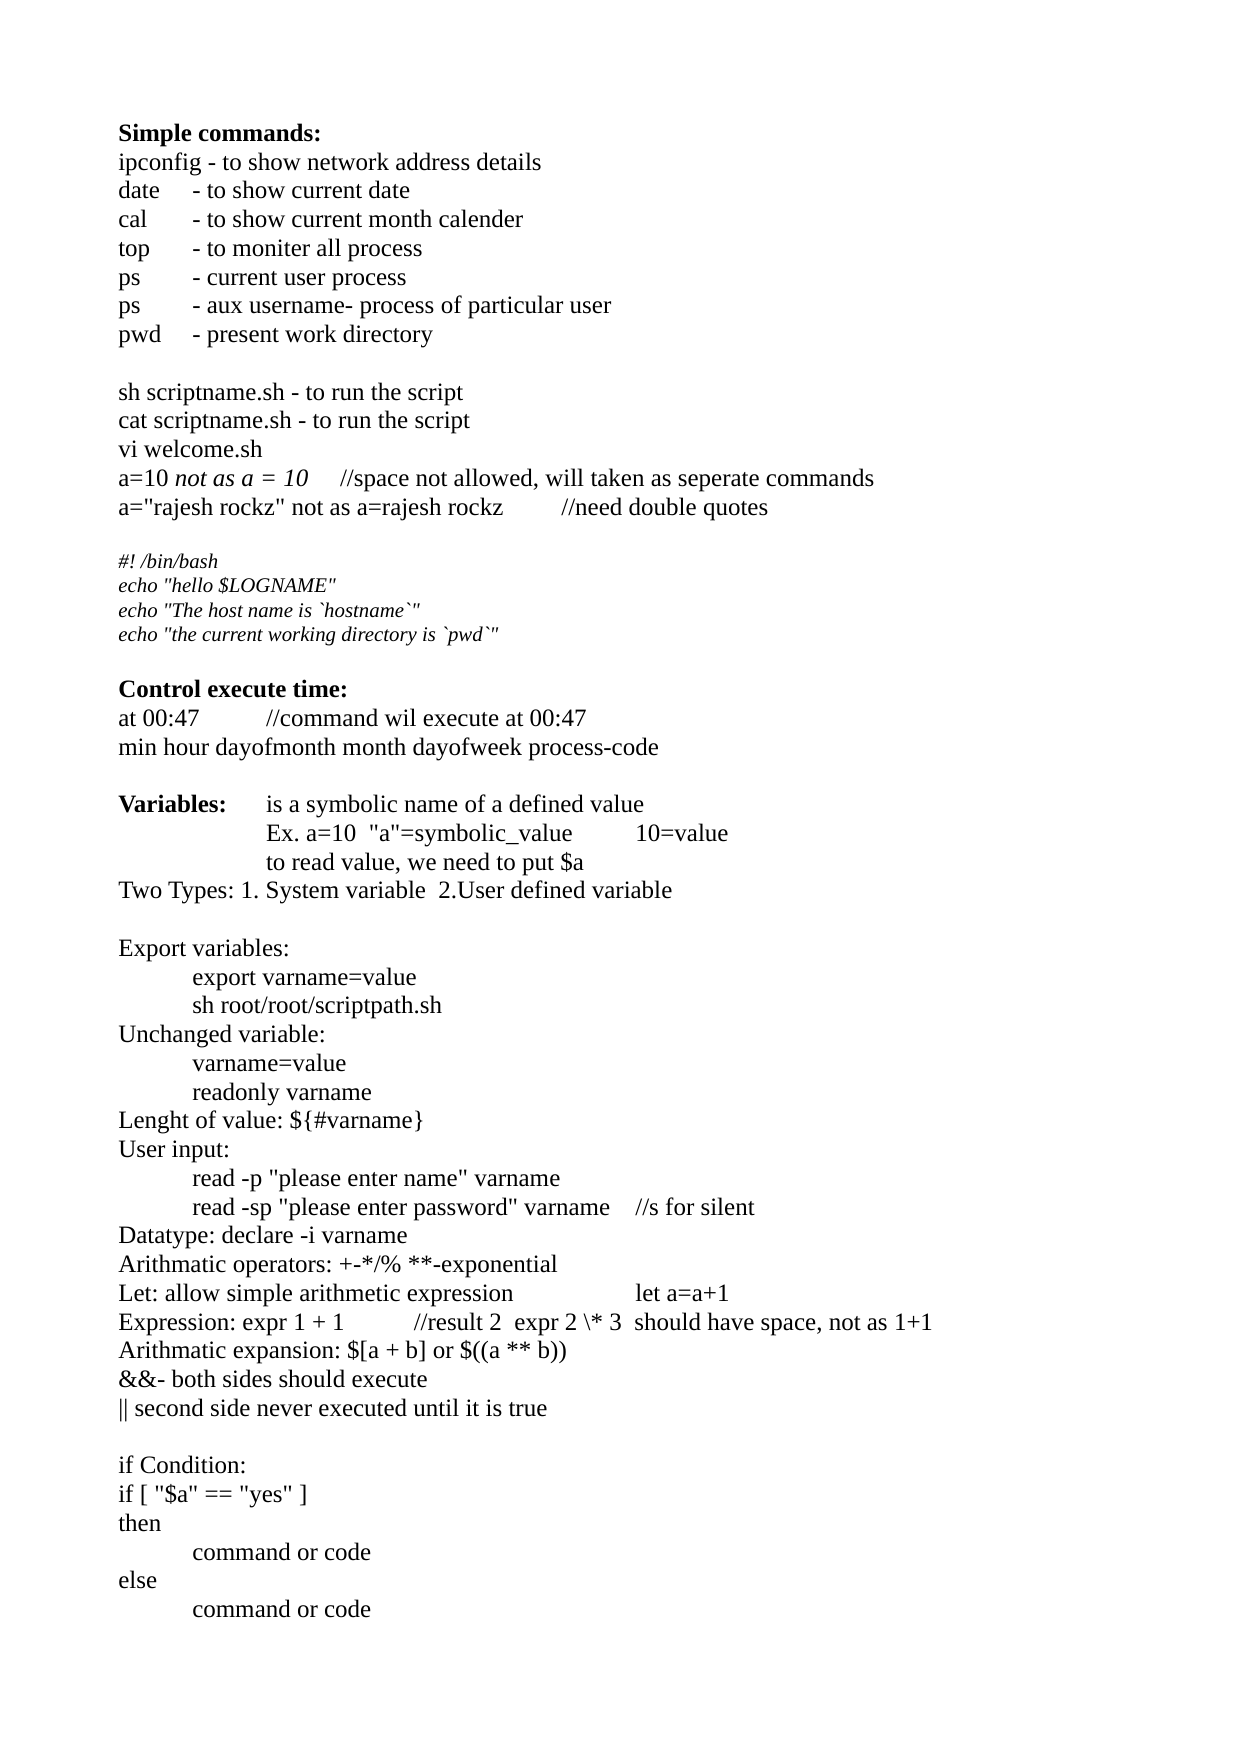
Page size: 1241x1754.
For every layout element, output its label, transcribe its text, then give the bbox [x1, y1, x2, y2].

text command or code [118, 1594, 1122, 1623]
text pwd - present work directory [118, 319, 1122, 348]
text varname=value [118, 1048, 1122, 1077]
text else [118, 1566, 1122, 1594]
text ipconfig - to show network address details [118, 147, 1122, 176]
text at 00:47 //command wil execute at 00:47 [118, 703, 1122, 732]
text ps - aux username- process of particular user [118, 291, 1122, 319]
text readonly varname [118, 1077, 1122, 1106]
text sh scriptname.sh - to run the script [118, 377, 1122, 406]
text command or code [118, 1537, 1122, 1566]
text Ex. a=10 "a"=symbolic_value 10=value [118, 818, 1122, 847]
text echo "the current working directory is `pwd`" [118, 622, 1122, 646]
text cal - to show current month calender [118, 204, 1122, 233]
text top - to moniter all process [118, 233, 1122, 262]
text Let: allow simple arithmetic expression let a=a+1 [118, 1278, 1122, 1307]
text a=10 not as a = 10 //space not allowed, will taken as seperate commands [118, 463, 1122, 492]
text vi welcome.sh [118, 434, 1122, 463]
text min hour dayofmonth month dayofweek process-code [118, 732, 1122, 761]
text to read value, we need to put $a [118, 847, 1122, 876]
text if Condition: [118, 1451, 1122, 1479]
text Datatype: declare -i varname [118, 1221, 1122, 1249]
text Unchanged variable: [118, 1019, 1122, 1048]
text Lenght of value: ${#varname} [118, 1106, 1122, 1134]
text Control execute time: [118, 674, 1122, 703]
text read -sp "please enter password" varname //s for silent [118, 1192, 1122, 1221]
text Arithmatic expansion: $[a + b] or $((a ** b)) [118, 1336, 1122, 1364]
text #! /bin/bash [118, 549, 1122, 573]
text User input: [118, 1134, 1122, 1163]
text || second side never executed until it is true [118, 1393, 1122, 1422]
text Arithmatic operators: +-*/% **-exponential [118, 1249, 1122, 1278]
text Expression: expr 1 + 1 //result 2 expr 2 \* 3 should have space, not as 1+1 [118, 1307, 1122, 1336]
text if [ "$a" == "yes" ] [118, 1479, 1122, 1508]
text echo "hello $LOGNAME" [118, 573, 1122, 597]
text date - to show current date [118, 176, 1122, 204]
text echo "The host name is `hostname`" [118, 597, 1122, 622]
text Variables: is a symbolic name of a defined value [118, 789, 1122, 818]
text Two Types: 1. System variable 2.User defined variable [118, 876, 1122, 904]
text then [118, 1508, 1122, 1537]
text &&- both sides should execute [118, 1364, 1122, 1393]
text ps - current user process [118, 262, 1122, 291]
text export varname=value [118, 962, 1122, 991]
text a="rajesh rockz" not as a=rajesh rockz //need double quotes [118, 492, 1122, 521]
text cat scriptname.sh - to run the script [118, 406, 1122, 434]
text Simple commands: [118, 118, 1122, 147]
text sh root/root/scriptpath.sh [118, 991, 1122, 1019]
text read -p "please enter name" varname [118, 1163, 1122, 1192]
text Export variables: [118, 933, 1122, 962]
